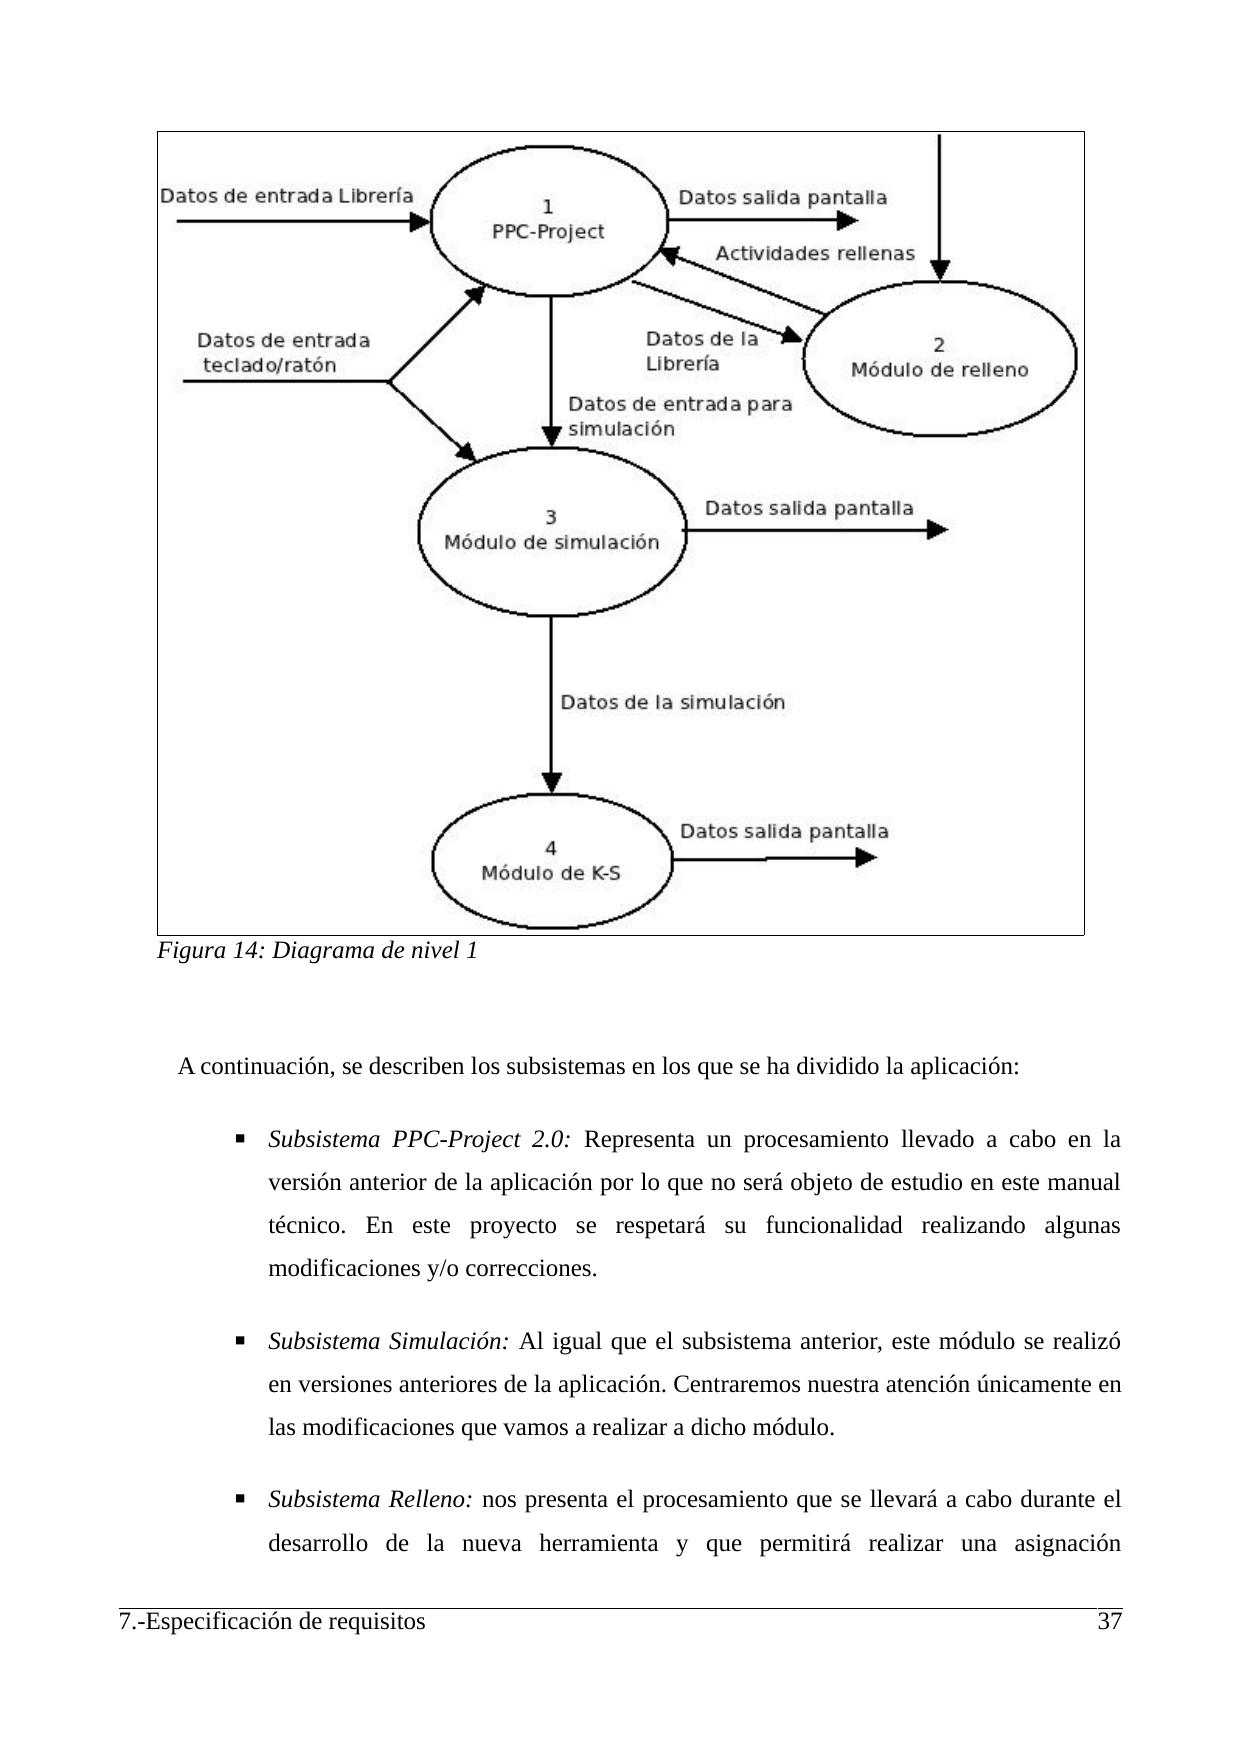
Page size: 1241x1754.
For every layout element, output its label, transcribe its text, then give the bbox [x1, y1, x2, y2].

text Figura 14: Diagrama de nivel 1 [157, 936, 1083, 964]
text [158, 132, 1084, 935]
list Subsistema PPC-Project 2.0: Representa un procesamiento llevado a cabo en la versión anterior de la aplicación por lo que no será objeto de estudio en este manual técnico. En este proyecto se respetará su funcionalidad realizando algunas modificaciones y/o correcciones. [231, 1124, 1122, 1282]
picture [160, 133, 1081, 933]
text A continuación, se describen los subsistemas en los que se ha dividido la aplicación: [118, 1051, 1122, 1080]
list Subsistema Simulación: Al igual que el subsistema anterior, este módulo se realizó en versiones anteriores de la aplicación. Centraremos nuestra atención únicamente en las modificaciones que vamos a realizar a dicho módulo. [231, 1326, 1122, 1441]
list Subsistema Relleno: nos presenta el procesamiento que se llevará a cabo durante el desarrollo de la nueva herramienta y que permitirá realizar una asignación [231, 1484, 1122, 1556]
